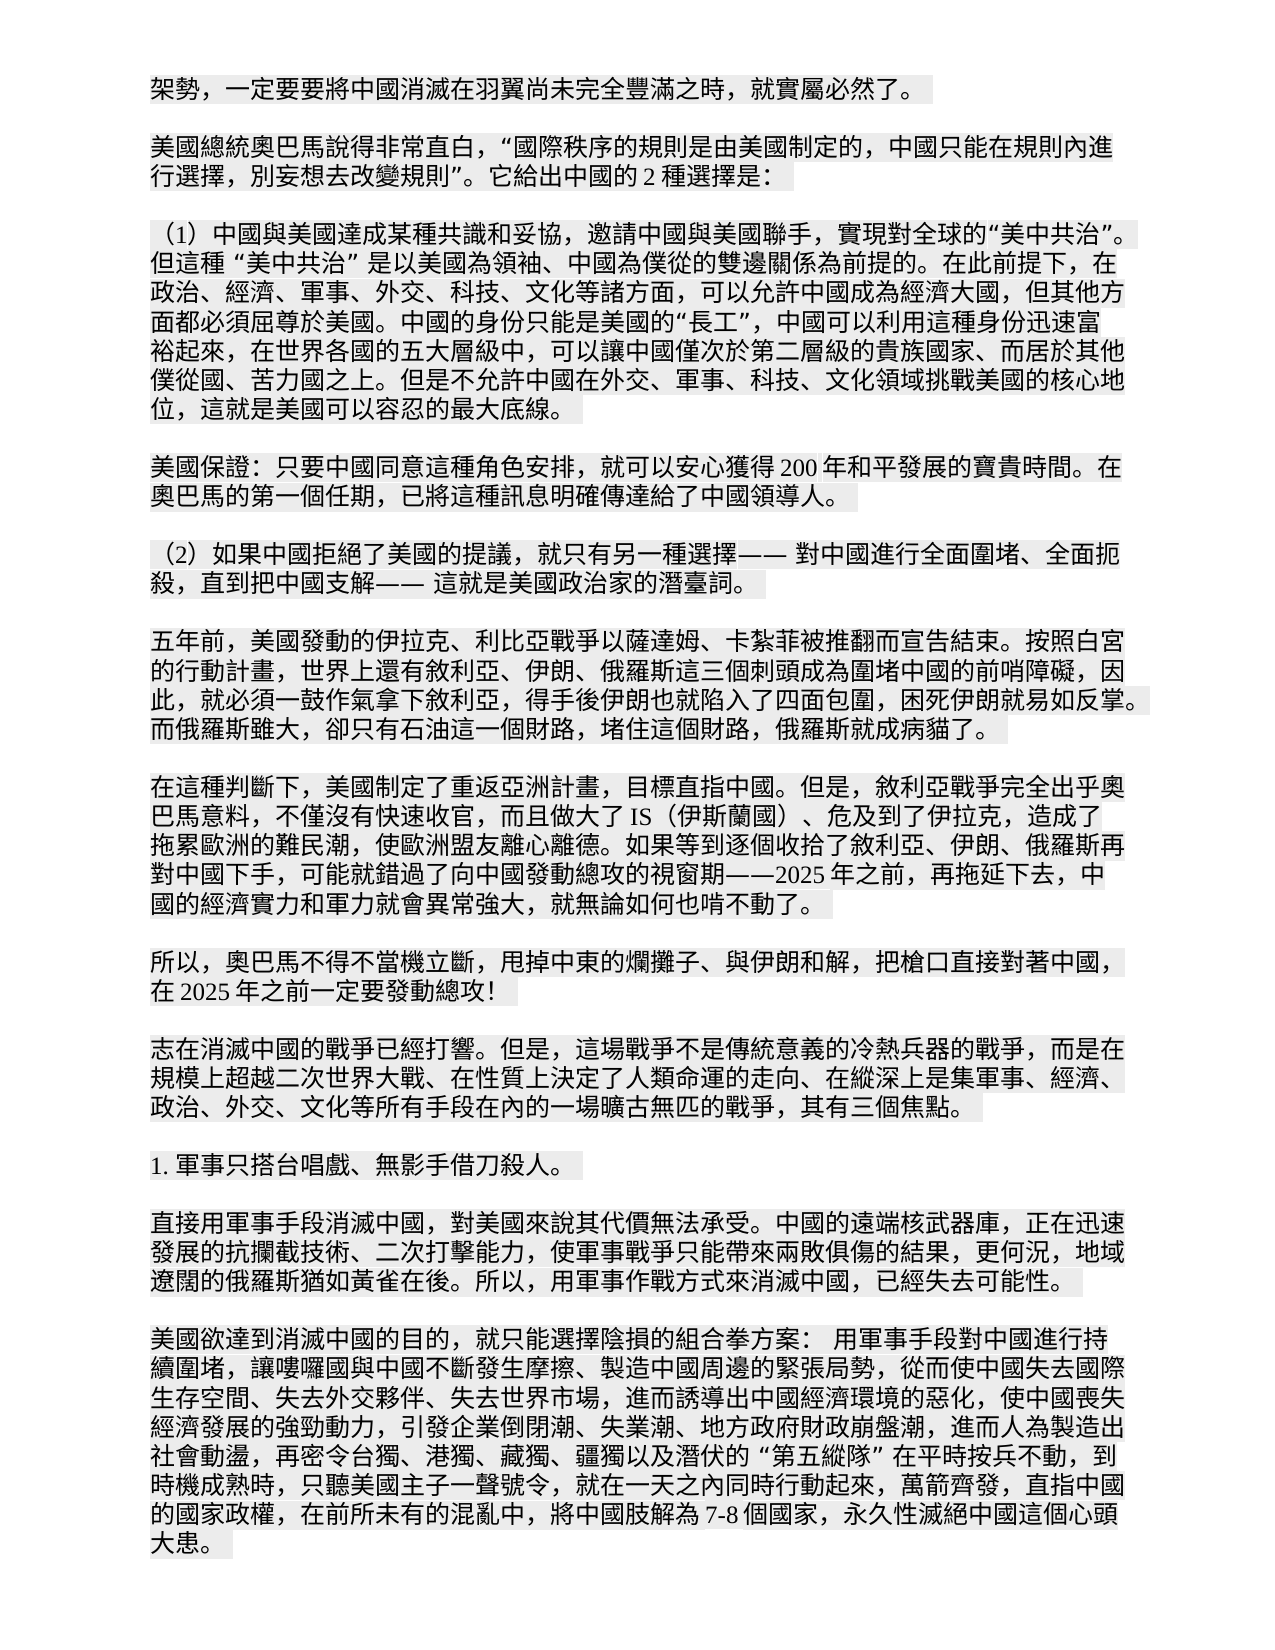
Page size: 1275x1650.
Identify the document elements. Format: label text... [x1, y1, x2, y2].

text 這是朋友傳來的一篇文字，作者不詳；有人認為它出自中共高層智囊。究竟誰寫的，我不知道。但我仔細看了內容，寫得還不錯。事實上它只是寫出了一些普通常識，但這樣一些普通常識，卻幾乎不可能出現在這個無腦島上。 對於台灣人來說，不管你多麼不願意閱讀這樣一種 “乏味” 、不夠爆奶爆紅或有趣好笑的文章，最好還是讀一讀，因為它極其簡潔地闡明了世界下一個二十年風雲變幻的基本主軸。就跟下棋一樣，你不可能有效理解單獨一件事，除非你把它放在一個基本架構上來理解，或許才能明白為什麼會有這樣一件事的發生或存在。 政治上或經濟上，沒有什麼事是偶然的(難道會有人下棋是憑著隨機與偶然？)；輕易能看懂的叫陽謀，帶點內在模糊的叫陰謀。不管陰謀或陽謀，任何大小事的背後都是一套謀略與盤算。在我對政治、經濟的理解裏，沒有陰謀二字；所謂陰謀，只不過是細節或許還不是很清楚的一種謀略布局，而這一切布局的背後，大約就是底下這文章所闡述的這樣一個基本架構。也許20年後還活在世上的人，終究都會見到這套基本劇情的某種結局。我認為它會是一個悲劇。特別是在這島上，無人可置身事外；越早面對它，越能知道如何自處，知道自己在這樣一場無可避免的鬥爭中應抉擇什麼樣的善惡位置。當然，你也可以 “選擇” 當一個無腦的奴隸，繼續抓寶什麼夢的，繼續關注一些島內低能人事物 (謂之意見領袖) 的每日動態。 蘇古諾夫經常強調培養一個社會的文化內涵之基本重要性，他相信 “美” 確實能救世界。對此，我依然也還懷著信仰。“美” 足以讓我們脫離烏合之眾，讓我們從群眾之中的零點零零零零零零零零零幾，變成一個完整的 “一”，重拾完整人性，使我們從一隻面目模糊無腦冷血的 “蛆”，成為一個真正意義上的 “人”，自然就會在善惡上做出合適判斷，而不再只是他人為惡的一種廉價工具。 陳真 2016. 08. 24. ================== 美國戰略泄露 中國保衛戰已打響 作者不詳 2016八月 本世紀以來，把中國作為最大的假想敵，苦心積慮要將中國解體，變成第二個前蘇聯，已經成為美國政客的既定國策，這一點已經無可置疑。但這場戰爭如何佈局、如何去打，更是傾盡了從華爾街到白宮、從五角大樓到幾百個基金會所能召喚的全部國家智慧。這是個自從有人類以來前所未有的巨大工程，是從軍事、外交、政治到經濟、文化五面合圍的超級戰略佈局。 一、中國招惹了誰？ 為什麼美國要針對中國進行全面封殺的戰爭？在人類歷史上為什麼會出現中、美大對決？這是因為：自前蘇聯解體後，西方國家的政客和思想家就認為他們已經制定了世界各國的遊戲規則，也就是世界秩序。在這個世界秩序中，美國是世界的中心和統治者，理由是美國手中有兩件讓全世界所有國家都為之臣服的必殺之器：一是絕對的軍事優勢，足以消滅和震懾一切不聽話的國家；二是作為世界貨幣的美元，只要開動印刷機，就可以無所顧忌掠奪全世界的財富。 所以，美國是世界大家庭中的第一層級，而美國的親密盟國——歐洲、日澳新等貴族國家則為第二層級，餘者為第三層級僕從國、第四層級苦力國、第五層級邊緣國構成了世界的秩序。西方國家認為，這個世界秩序至少應該維持1000年！ 在上述的世界秩序中，貴族以上層級的那些國家和那些國家主流社會的公民，不再從事財富的生產，只從事科學研究、文化創造和宇宙冒險，將成為科技進步的創造者和享用者、以及宇宙的拓荒者；而僕從國、苦力國以下層級的國家和人民，將徹底淪為貴族以上國家提供物質財富的生產者甚至是 "會說話的機器”，這部分人類根本就不需要智慧的培養，只要能學會從事最低檔工作的一技之長、在業餘時間沉溺于發達國家的智慧人類為他們開發的網路遊戲就可以了。 因此，500年後世界各國，人類不同階層的差距將被無限制拉大，貴族國家主流階層人群的平均壽命將超過300歲，而僕從國以下層級國家的人均壽命還停留在70-80歲左右；主流國家人的平均智商將會達到200，而非主流國家人的平均智商將退化到80。這就是以美國為軸心的貴族國家心中夢寐以求的千年世界秩序。 而中國，雖然只關注自身發展，在國際事務中誰也不招惹，但還是中槍了。為什麼？就是因為被中國看成是“誰也不招惹” 的自身發展，不經意間已經成為貴族國家“世界秩序”的攪局者。 在這個被貴族國家既定的“世界秩序”中，中國應該是“僕從國”、“打工族” 的身份，但中國的發展已經僭越了這個身份。儘管中國並沒有挑戰已有“世界秩序”的故意，而在事實上卻已經對原有的“世界秩序”構成了威脅。 1. 人民幣越來越強大，並正在成為許多國家的結算貨幣和儲備貨幣，已經嚴重威脅到了美元的核心地位。這意味著什麼？無須解釋，美國在世界上唯我獨尊的“鎮山之寶”即將被人民幣這個 "他山之玉” 所動搖。 2.“殲20”威脅到了“F22”的至高無上的地位。美國是靠超強的軍事實力稱霸天下的，“臥榻之側豈容他人酣睡”？ 雖然中國並沒有把美國當成敵人，但是，當中國的軍事實力越來越接近于美國時，殲20的出現只是中國軍力全面躍升的一個縮影。這樣下去還了得？ 再過50年，美國軍事的絕對優勢將不復存在，還如何讓天下諸侯匍匐在地、頂禮膜拜？ 3. 中國的“華為”正在逼近美國的微軟。以往，在眾多科學研究和工程技術領域的頂級俱樂部裏，從來沒有中國人的身影，但這種情況已經發生微妙的變化，中國已經在世界科技前沿如影隨形。作為世界上獲得諾貝爾獎最多的國家，科技的領導者地位一直是美國既可以賺全世界的錢，又可以向嘍囉國家施以狗糧的源泉，但是中國科學家步步緊逼的追趕，已經使科學技術制高點的美國產生了莫名的危機感。 4. 中國經濟的快速增長，創造出人類經濟史上沒有先例的模式和奇跡，使越來越多的國家更加欣賞中國模式。而對於一直充當全球“教父” 的美國來說，只能眼睜睜看著中國正在成為大多數發展中國家模仿的對象，而美國為這些國家制定的 “教材”已經無人問津。如果按照這種趨勢發展下去，若干年後，原來的發達國家都會被“ 新興經濟體”國家邊緣化。 5. 按照西方國家關於“世界秩序”的定義，中國只能是第四層級——苦力國的一員，擔負著為貴族國家提供廉價勞動力和廉價商品的分工，而中國文化就完全沒有存在的必要了，西方文化應該成為主流的普世文化，中國的固有文化應該終結和湮滅。然而，不安分的中國不僅向全世界輸出自己的有形產品，而且在輸出自己的文化，讓世界上越來越多的人為中國文化—— 中國的影視作品、中國的風俗、中國博大精深的思維方式而陶醉。這還得了？西方文化要想普世，豈能容忍“異端邪說” 與之一同坐在佈道的講臺之上？ 可見，即便是中國埋頭幹自己的事情、走自己的路，奉行“你好、我好、他也好”、誰也不得罪的和平外交政策，還是把美國給得罪了。不把中國置於死地，美國就霸權難保，保不住霸權，一切浮華都會化為烏有，這怎能不讓美國寢食難安？ 這就是美國執意要圍殲中國的根本原因。 二、一山不容二虎，美國將怎樣圍殲中國？ 在鄧小平時代，中國奉行的是韜光養晦、全面收斂政治、外交、軍事、文化在國家大局中的級別、只謀求經濟發展的基本國策，使西方國家樂意讓中國這只無害的“鴿子”長大。 上世紀80年代後，中國逐步放棄了奉行多年的計劃經濟體制，而引入源於西方國家的市場經濟制度。這在美國政客看來，中國已經步入了他們設計的道路，尤其是在90年代後，中美關係進入蜜月期，使美國可以在中國大張旗鼓地培植出他們在政府高官、大學教授、新聞媒體、重要經濟部門的代理人，從而控制住中國的經濟命脈甚至政府的決策，最終將中國引導到美國的附庸國道路上去。 但是，自2002年中國領導人換屆後，不僅逐步脫離了美國設計的徹底剷除社會主義元素、全面實現私有化的發展軌道，而且使國有經濟獲得了飛速的發展，破天荒地實現了國有經濟在市場機制環境中的鳳凰涅盤、浴火重生。誰也沒有想到，中國這只“鴿子”成長得太快了，轉眼之間已經成為全球第二大經濟體，而在物質生產部門，中國的產能已經占到了全球的50%。隨著經濟實力的快速增長，中國的國際影響力也與日俱增，軍事、科技、文化同步發展，人民幣的地位也顯著提高，不知不覺已經觸碰到了霸權國家的核心利益。中國不僅迅速成長為經濟大國，而且在2009年拒絕了美國提出的“美中共治”方案，堅持走“ 中國式”的發展道路。 中國最新一屆領導人上臺後，決心要在世界舞臺上實現“中國夢”！而中國經濟的成長方式完全顛覆了西方經濟學的經典教義，是對美國式教材的毀滅性的打擊，美國模式黯然失色，這讓自詡為全球教父的美國面臨滾下神壇的命運。在這種情況下，奧巴馬擺出決戰的架勢，一定要要將中國消滅在羽翼尚未完全豐滿之時，就實屬必然了。 美國總統奧巴馬說得非常直白，“國際秩序的規則是由美國制定的，中國只能在規則內進行選擇，別妄想去改變規則”。它給出中國的2 種選擇是： （1）中國與美國達成某種共識和妥協，邀請中國與美國聯手，實現對全球的“美中共治”。但這種 “美中共治” 是以美國為領袖、中國為僕從的雙邊關係為前提的。在此前提下，在政治、經濟、軍事、外交、科技、文化等諸方面，可以允許中國成為經濟大國，但其他方面都必須屈尊於美國。中國的身份只能是美國的“長工”，中國可以利用這種身份迅速富裕起來，在世界各國的五大層級中，可以讓中國僅次於第二層級的貴族國家、而居於其他僕從國、苦力國之上。但是不允許中國在外交、軍事、科技、文化領域挑戰美國的核心地位，這就是美國可以容忍的最大底線。 美國保證：只要中國同意這種角色安排，就可以安心獲得200年和平發展的寶貴時間。在奧巴馬的第一個任期，已將這種訊息明確傳達給了中國領導人。 （2）如果中國拒絕了美國的提議，就只有另一種選擇—— 對中國進行全面圍堵、全面扼殺，直到把中國支解—— 這就是美國政治家的潛臺詞。 五年前，美國發動的伊拉克、利比亞戰爭以薩達姆、卡紮菲被推翻而宣告結束。按照白宮的行動計畫，世界上還有敘利亞、伊朗、俄羅斯這三個刺頭成為圍堵中國的前哨障礙，因此，就必須一鼓作氣拿下敘利亞，得手後伊朗也就陷入了四面包圍，困死伊朗就易如反掌。而俄羅斯雖大，卻只有石油這一個財路，堵住這個財路，俄羅斯就成病貓了。 在這種判斷下，美國制定了重返亞洲計畫，目標直指中國。但是，敘利亞戰爭完全出乎奧巴馬意料，不僅沒有快速收官，而且做大了IS（伊斯蘭國）、危及到了伊拉克，造成了拖累歐洲的難民潮，使歐洲盟友離心離德。如果等到逐個收拾了敘利亞、伊朗、俄羅斯再對中國下手，可能就錯過了向中國發動總攻的視窗期——2025年之前，再拖延下去，中國的經濟實力和軍力就會異常強大，就無論如何也啃不動了。 所以，奧巴馬不得不當機立斷，甩掉中東的爛攤子、與伊朗和解，把槍口直接對著中國，在2025年之前一定要發動總攻！ 志在消滅中國的戰爭已經打響。但是，這場戰爭不是傳統意義的冷熱兵器的戰爭，而是在規模上超越二次世界大戰、在性質上決定了人類命運的走向、在縱深上是集軍事、經濟、政治、外交、文化等所有手段在內的一場曠古無匹的戰爭，其有三個焦點。 1. 軍事只搭台唱戲、無影手借刀殺人。 直接用軍事手段消滅中國，對美國來說其代價無法承受。中國的遠端核武器庫，正在迅速發展的抗攔截技術、二次打擊能力，使軍事戰爭只能帶來兩敗俱傷的結果，更何況，地域遼闊的俄羅斯猶如黃雀在後。所以，用軍事作戰方式來消滅中國，已經失去可能性。 美國欲達到消滅中國的目的，就只能選擇陰損的組合拳方案： 用軍事手段對中國進行持續圍堵，讓嘍囉國與中國不斷發生摩擦、製造中國周邊的緊張局勢，從而使中國失去國際生存空間、失去外交夥伴、失去世界市場，進而誘導出中國經濟環境的惡化，使中國喪失經濟發展的強勁動力，引發企業倒閉潮、失業潮、地方政府財政崩盤潮，進而人為製造出社會動盪，再密令台獨、港獨、藏獨、疆獨以及潛伏的 “第五縱隊” 在平時按兵不動，到時機成熟時，只聽美國主子一聲號令，就在一天之內同時行動起來，萬箭齊發，直指中國的國家政權，在前所未有的混亂中，將中國肢解為7-8個國家，永久性滅絕中國這個心頭大患。 2. 美元才是掐死中國的致命手段。 由於美元在全球作為“世界貨幣” 的地位在短期內無法由其他貨幣所替代，美元的優勢比美國軍事的優勢還要巨大。更為重要的是，美國已經培植出了進行貨幣戰爭的超級戰隊：美國國內的100 個最大的託管基金、對沖基金已經將其國內的散戶投資款吸收了90% 以上，所能聚集的資金量已經超過10萬億美元，足以買斷世界上三分之一的國家。而美國制定的全球規則，允許國際資本在全球外匯市場、大宗商品期貨市場、各個國家的股票市場自由流動。而這個規則所導致的結果就是：資本巨鱷可以通過行情的興風作浪將別國資產血洗一空，無一倖免。 在這場沒有硝煙的戰爭中，可以說美國所擁有的超級戰隊不僅在2008年金融危機時毫髮無損 ，而且在美國實行 QE 政策後使其吸納的資金量增長了幾十倍！在退出QE 後，超級戰隊所控制的美元就瞬間變成了硬通貨，其購買力飆升4 倍以上，使這些基金公司成為舉世無敵的超級巨獸！ 在十幾年前，索羅斯的胃口還不足以吞下香港股市，而現在，量子基金的實力已經膨脹百倍，已經敢於做空人民幣了！ 如果說在軍事上中美之間的差距是1:5的話，在國際資本市場中美的差距就是1：500，甚至可以說，中國根本就沒有自己的專業隊伍！稍有不慎，中國與美國抗衡的本錢—— 3 萬多億美元的外匯儲備，將在 1~2 年之內被資本大鱷吞噬殆盡，那時，中國在國際市場將徹底失去話語權，對外投資和國際貿易將陷入空前困難，將進一步導致中國實體經濟的衰退、國力的枯竭，國內敵對勢力、分裂勢力的萬箭齊發就箭在弦上了。 3. 一支龐大的別動隊潛伏在中國的要害部門，蠢蠢欲動，隨時準備對現政權發動最後攻擊。他們既有來自美國的雄厚資金，又掌握了重要的社會資源。幾百個基金會已經把觸角伸進了中國上上下下的要害部門。 軍事、貨幣、別動隊，這三股力量就是美國要在地圖上抹掉中國的三把利劍。美國與中國的對決將在軍事搭台、經濟唱戲、別動隊發起衝鋒、引起中國的內亂中展開，即使中國有千枚核彈、萬艘艦船也只能眼睜睜看著自己的國家、民族被肢解而無可奈何——這就是隱藏在白宮密室中的美國滅華戰略。 三、時隔一個世紀，再打一場世界級的 “反圍剿 ”戰爭 美國的滅華戰略集中在軍事（圍堵）、貨幣（對決）、別動隊（ 製造內亂）這三把利劍上，因此，只有打殘這三把利劍，中國才能粉碎圍剿，轉危為安。 1. 加速發展中國的軍事力量。 中國要想不受世界列強的欺辱，必須加快軍事力量的發展。有人擔心軍備競賽會將中國拖垮，就像前蘇聯那樣分崩離析，而實際上這種擔憂純屬多餘。中國的情況與前蘇聯根本不能同日而語，中國有3萬多億美元的外匯儲備、每年還有1000億左右美元的外匯順差，中國主要工業品的產能已占全球產能的50%，已經大大過剩，而軍費開支僅占GDP的1.32%，還有巨大的可增加空間。在目前的軍費開支中，還包括相當部分的非軍事用途的支出，戰區調整後，好鋼用在刀刃上，就可以增加1000億元的有效投入。而在軍事科技方面，研發同樣的高科技武器，中國的研發成本連美國的20%都不到，而中國的研發速度，可以是美國的3倍以上。因此，中國根本不用懼怕跟任何國家搞軍備競賽，這種競賽只能將對手拖垮，而不是中國。 2. 中國必須做好打一場局部戰爭的準備。 30年以來，美國一直認為，中國奉行韜光養晦政策，不會與美國正面開戰，因此才會有轟炸中國使館、介入台海衝突、將釣魚島納入日美安保條約管轄範圍、侵入中國領空領海等事件的不斷發生。對這種挑釁，如果中國一再退讓，中國在世界上的威望將會成空，不僅高鐵出不去、大規模基本建設出不去、恐怕誰也不敢和中國做生意了—— 用軍事恐嚇打掉中國經濟騰飛的翅膀，這正是白宮最想要的結果。 因此，必須有一場局部戰爭來粉碎這個連環枷鎖。如果美國捲入，就可以名正言順地清除隱藏著國內的 “別動隊”，徹底剪滅威脅國家安全的隱患——這才是美國苦心經營20餘年積攢起來的連心肉，為了“別動隊” 不被剿滅，美國根本不敢輕舉妄動。因此，無論美國是否捲入，都會使中國從中獲利，沖出圍堵的籬笆，昂首闊步地向民族復興目標挺進。中國根本沒有必要擔心這場局部戰爭擴大化，因為擴大化就意味著世界的毀滅，美國也不能倖免，更是美國的歐洲盟友不希望看到的。中國有足夠的智慧將局部戰爭控制在有限範圍內。至於什麼時候、在什麼地方、與美國的哪一個嘍囉打這場局部戰爭，就屬於戰役問題了。總之，一場局部戰爭的勝利將徹底粉碎美國在2025年前對中國發動的總攻，才會有中華民族的真正崛起。 3. 用 “運動戰” 的方式扞衛人民幣的國際地位。 世人皆知，華爾街才是美國白宮的真正主人。在美元受到人民幣越來越大威脅的時候，真正的主角再也按耐不住了，索羅斯作為華爾街的代言人已經向人民幣下了“做空人民幣” 的戰書！作為金融大玩家，無論是做空還是做多某國貨幣或股市，一般而言，應該策劃于密室、行動於無聲，只有這樣才能做局成“ 老鼠倉”，等待大局跟隨波動時，再進行逆向操作，將低價購入的 "老鼠倉" 倉糧高價售出，將散戶手中的錢財血洗一空。 為什麼索羅斯要將 “秘密” 公開於世呢？ 就是因為人民幣雖有所貶值，但遠未達到索羅斯可以廉價收購的低點，靠索羅斯那點本錢，還不足造成人民幣的崩潰。所以，他大聲呼喚中國經濟要“硬著陸” ，就是要製造恐慌氣氛，讓中國的機構和個人跟風拋售人民幣換購美元，迫使人民幣出現塌方式貶值，進而打擊中國股市，使中國經濟陷入斷崖式衰退，並用廉價換購的人民幣瘋狂收購中國資產，再製造一波股市上漲行情，將資產拋出。這樣一來，不僅大賺了一把，而且用老鼠的力氣掀翻了大象。 如果中國政府進行干預，拋售美元以挽救人民幣匯率，他就夥同更多的金融大玩家去收購中國在外匯市場出售的美元，直到把中國的外匯儲備掏空，最後撐不下去，導致人民幣崩盤。中國無論是拋售外匯儲備還是不拋，都是兩難選擇。因此，不能把目光局限在外匯市場，而應充分利用大宗商品價格跳水的天賜良機，將外匯儲備用於跨國經濟建設。 (1) 用外匯儲備作為後備資金池，巨量發行收益率較高的人民幣基本建設投資債券，而購買債券者可以選擇人民幣高收益或者用外幣償還，這樣一來，人民幣在限定範圍內的高收益率，就會促使人民幣走強，又不傷及股市和實體經濟，還會大大加速高鐵、港口、機場、城市地下管網改造、養老設施、污染治理設施、水利和防災設施的建設規模和速度，刺激中國的經濟增長，是對做空人民幣企圖的毀滅性還擊。 (2) 宣告重振中國房地產的新政策——取消開發商的專屬特權，在符合規劃的前提下，任何主體都可以進行城市住宅建設，將不完全產權、不可交易的自住型住宅作為房地產開發的主要方向，減半收取此類住宅的土地出讓金，減收部分轉化為政府持有部分產權，使平均房價下降30-50%，以迎合農村人口向城市的轉移，掀起城市建設的新高潮。 (3) 用外匯儲備作為資金池，設立萬億級體量的國家級技術創新投資基金，一改中國的科技基金規模過小無法容錯的弊端，讓賭10中1的高風險概率獲得商業化支撐（目前，只有美國資本市場才有這種高風險機制，這就是美國成為科技領導者的秘訣），強力推進戰略性新興產業、關鍵核心技術的升級和產業化。 (4) 用2～3 千億美元外匯儲備收購俄羅斯及其盟國資產，不僅對俄羅斯雪中送炭，而且逢低收購，物有所值，為中俄經濟一體化鋪平了道路，使中國的經濟版圖可以延伸到歐洲腹地。 4. 勒緊 “別動隊” 脖子上的繩索，逼迫其主子作出重大讓步。 對美國而言，投入鉅資、苦心經營20多年才培育出的“別動隊” 才是真正的連心肉，只要中國決心打一場維護領土完整的局部戰爭，就會讓美國陷入兩難選擇，如果捲入，中國就有理由以叛國罪的名義將“別動隊”一鍋端；如果不捲入，中國必將通過局部戰爭打出新的國際秩序，美國的霸權就成昨日黃花了！ [150, 75, 1125, 1559]
